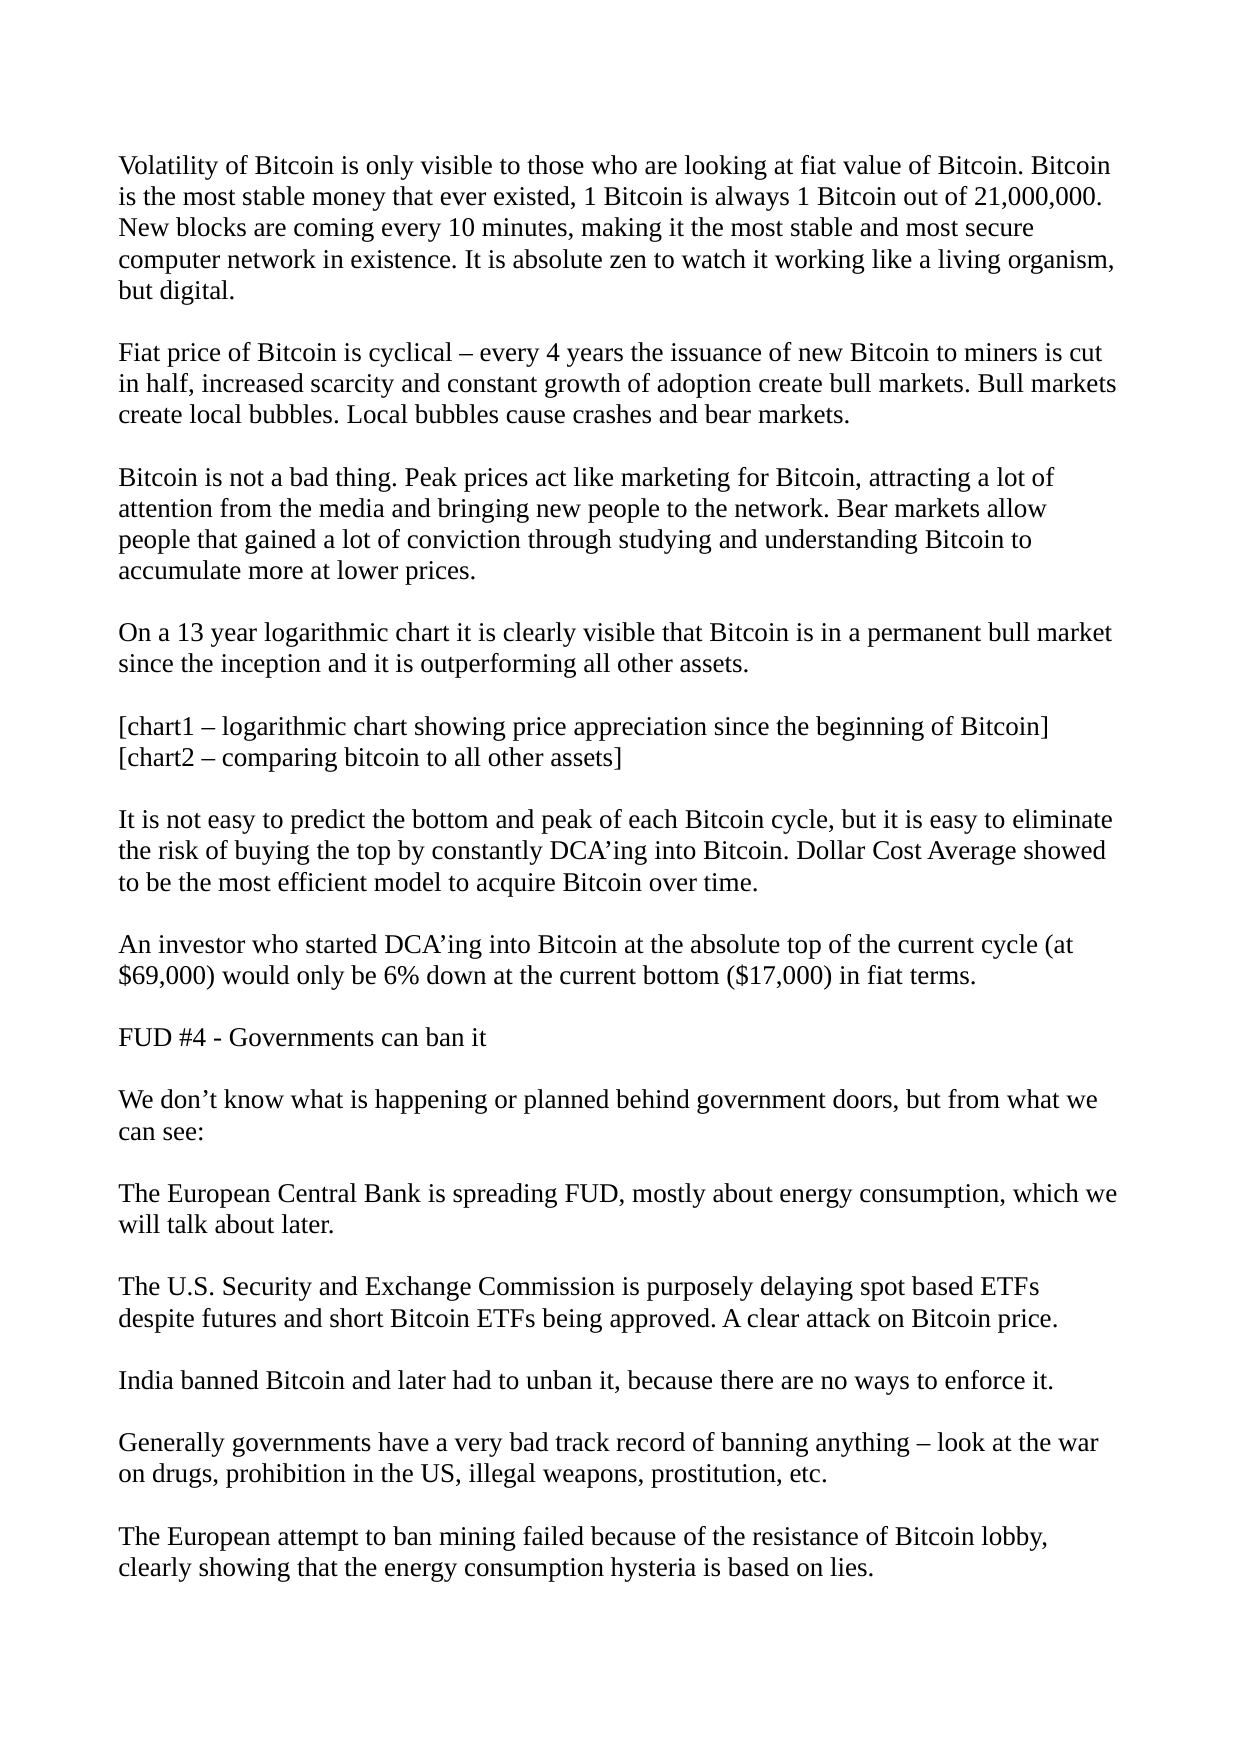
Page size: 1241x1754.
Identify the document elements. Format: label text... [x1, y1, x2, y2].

text On a 13 year logarithmic chart it is clearly visible that Bitcoin is in a permanent bull market since the inception and it is outperforming all other assets. [118, 616, 1122, 679]
text The European Central Bank is spreading FUD, mostly about energy consumption, which we will talk about later. [118, 1177, 1122, 1239]
text Volatility of Bitcoin is only visible to those who are looking at fiat value of Bitcoin. Bitcoin is the most stable money that ever existed, 1 Bitcoin is always 1 Bitcoin out of 21,000,000. New blocks are coming every 10 minutes, making it the most stable and most secure computer network in existence. It is absolute zen to watch it working like a living organism, but digital. [118, 149, 1122, 305]
text India banned Bitcoin and later had to unban it, because there are no ways to enforce it. [118, 1364, 1122, 1395]
text The European attempt to ban mining failed because of the resistance of Bitcoin lobby, clearly showing that the energy consumption hysteria is based on lies. [118, 1520, 1122, 1582]
text Generally governments have a very bad track record of banning anything – look at the war on drugs, prohibition in the US, illegal weapons, prostitution, etc. [118, 1426, 1122, 1488]
text [chart1 – logarithmic chart showing price appreciation since the beginning of Bitcoin] [118, 710, 1122, 741]
text The U.S. Security and Exchange Commission is purposely delaying spot based ETFs despite futures and short Bitcoin ETFs being approved. A clear attack on Bitcoin price. [118, 1271, 1122, 1333]
text It is not easy to predict the bottom and peak of each Bitcoin cycle, but it is easy to eliminate the risk of buying the top by constantly DCA’ing into Bitcoin. Dollar Cost Average showed to be the most efficient model to acquire Bitcoin over time. [118, 803, 1122, 897]
text We don’t know what is happening or planned behind government doors, but from what we can see: [118, 1084, 1122, 1146]
text An investor who started DCA’ing into Bitcoin at the absolute top of the current cycle (at $69,000) would only be 6% down at the current bottom ($17,000) in fiat terms. [118, 928, 1122, 990]
text [chart2 – comparing bitcoin to all other assets] [118, 741, 1122, 772]
text FUD #4 - Governments can ban it [118, 1021, 1122, 1052]
text Fiat price of Bitcoin is cyclical – every 4 years the issuance of new Bitcoin to miners is cut in half, increased scarcity and constant growth of adoption create bull markets. Bull markets create local bubbles. Local bubbles cause crashes and bear markets. [118, 336, 1122, 429]
text Bitcoin is not a bad thing. Peak prices act like marketing for Bitcoin, attracting a lot of attention from the media and bringing new people to the network. Bear markets allow people that gained a lot of conviction through studying and understanding Bitcoin to accumulate more at lower prices. [118, 461, 1122, 585]
